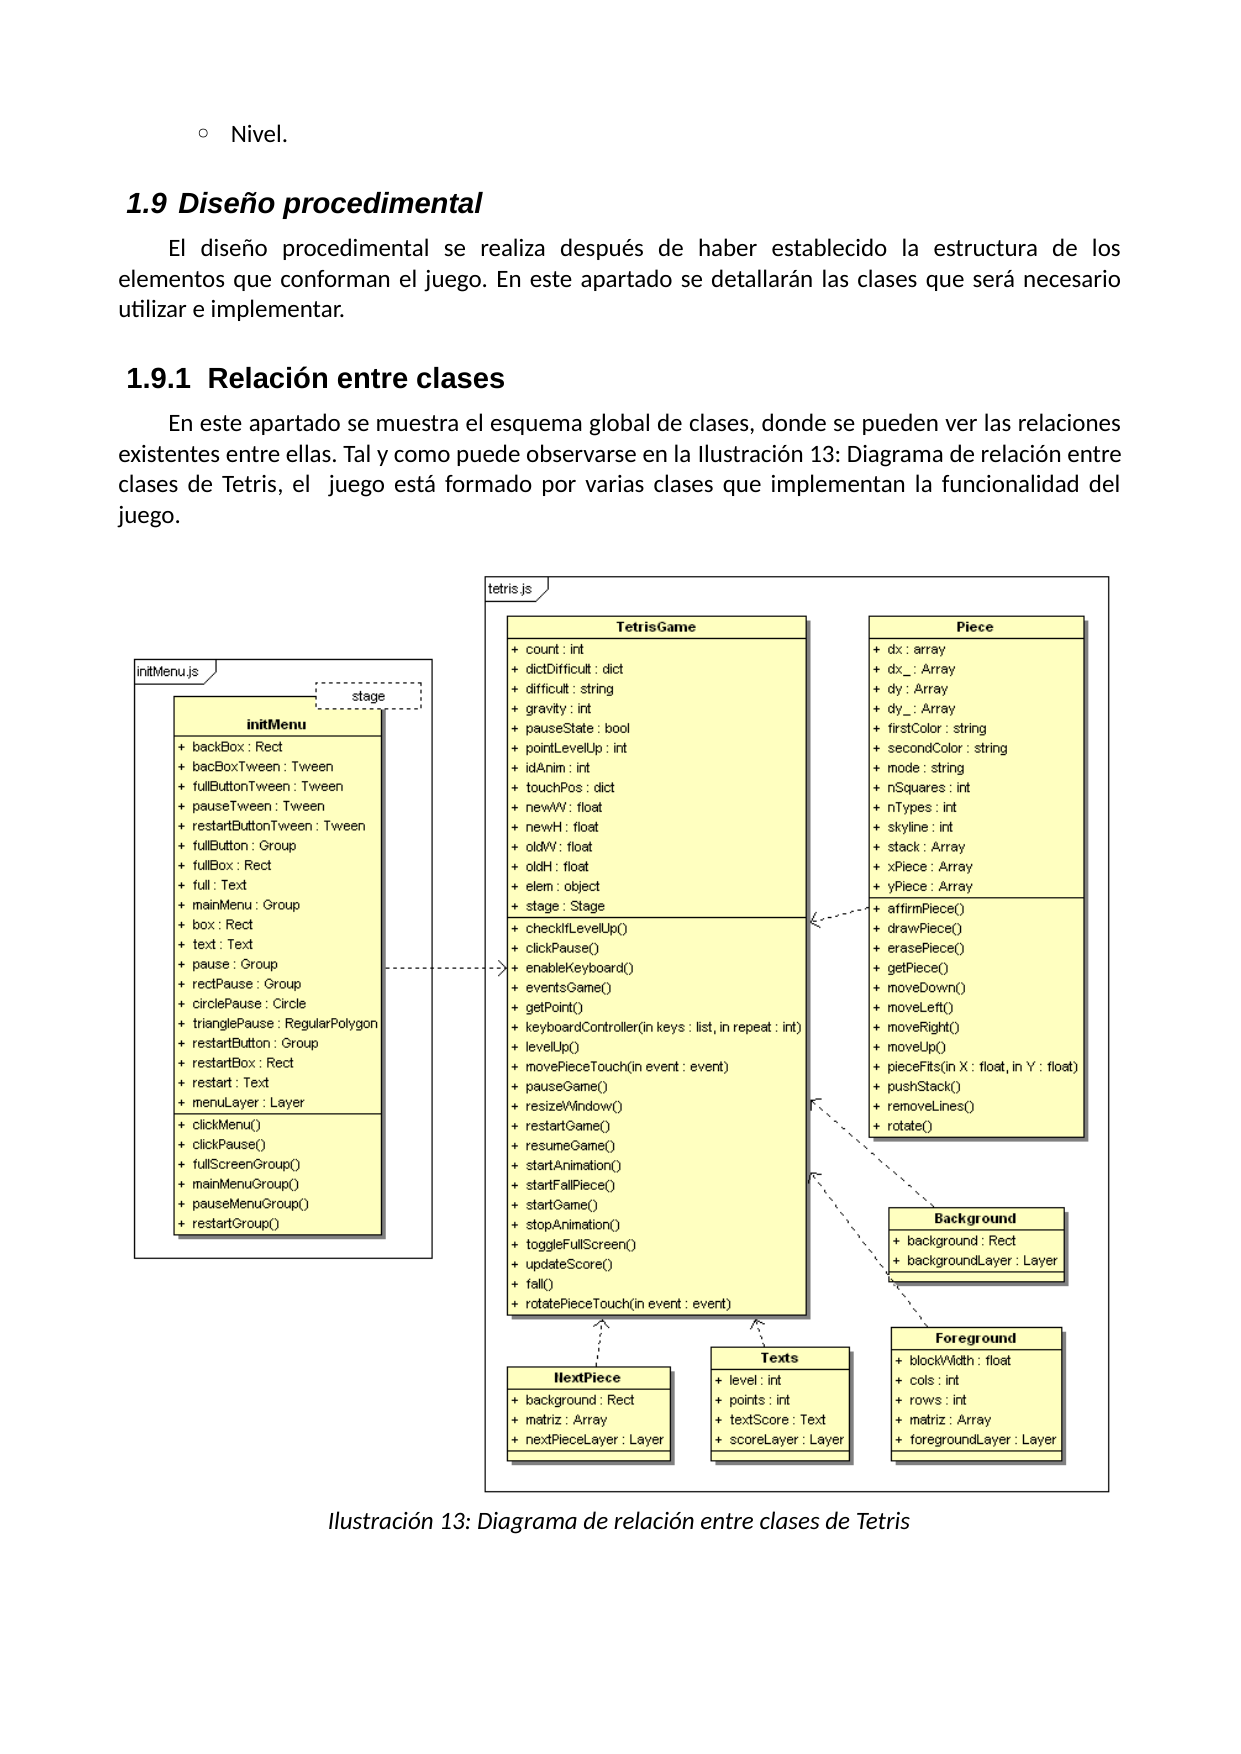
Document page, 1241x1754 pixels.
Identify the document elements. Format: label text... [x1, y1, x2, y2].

subtitle Relación entre clases [118, 361, 1122, 395]
text El diseño procedimental se realiza después de haber establecido la estructura de los elementos que conforman el juego. En este apartado se detallarán las clases que será necesario utilizar e implementar. [118, 232, 1122, 324]
subtitle Diseño procedimental [118, 186, 1122, 220]
text Ilustración 13: Diagrama de relación entre clases de Tetris [118, 1506, 1122, 1536]
picture [118, 554, 1123, 1506]
list Nivel. [193, 118, 1122, 149]
text En este apartado se muestra el esquema global de clases, donde se pueden ver las relaciones existentes entre ellas. Tal y como puede observarse en la Ilustración 13: Diagrama de relación entre clases de Tetris, el juego está formado por varias clases que implementan la funcionalidad del juego. [118, 407, 1122, 529]
